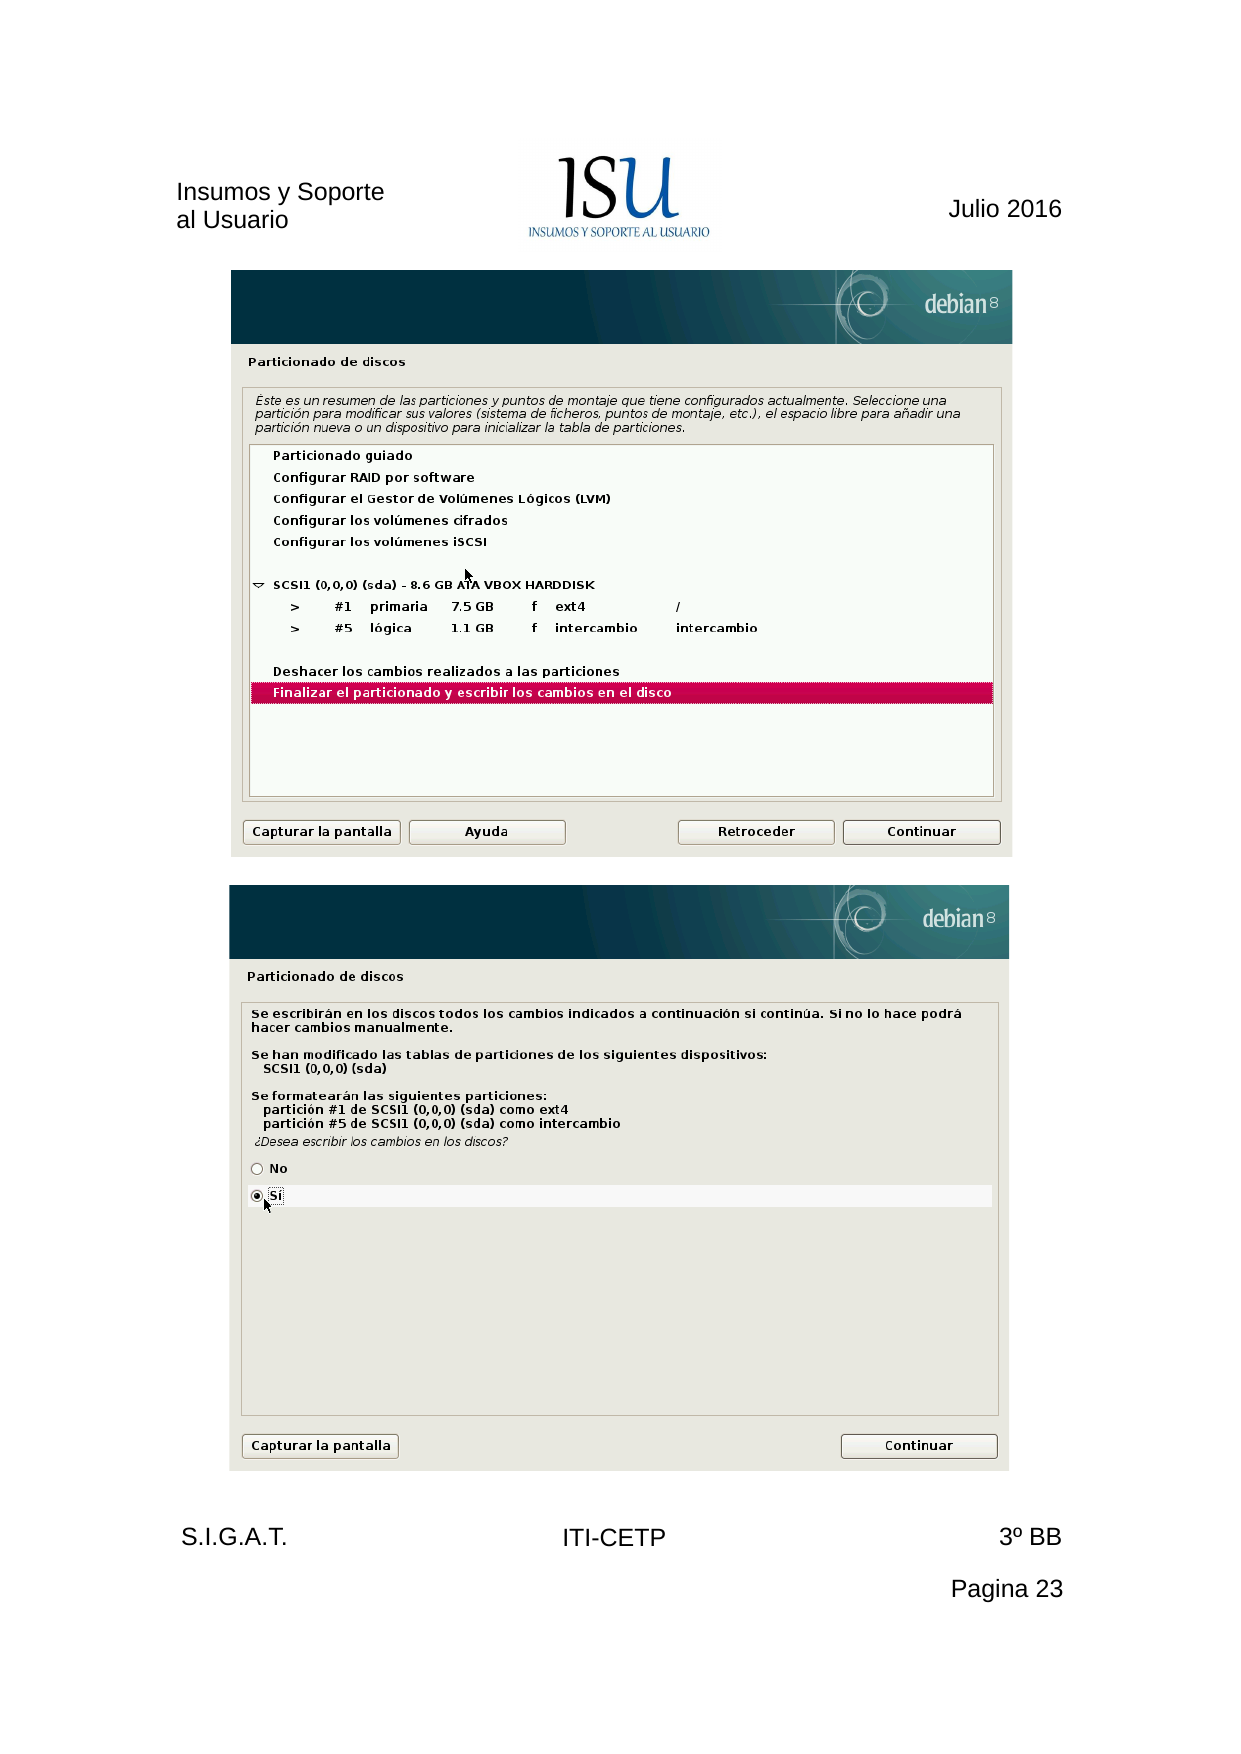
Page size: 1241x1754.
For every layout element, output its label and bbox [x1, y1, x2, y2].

picture [517, 138, 723, 252]
picture [231, 270, 1013, 857]
picture [229, 885, 1010, 1471]
